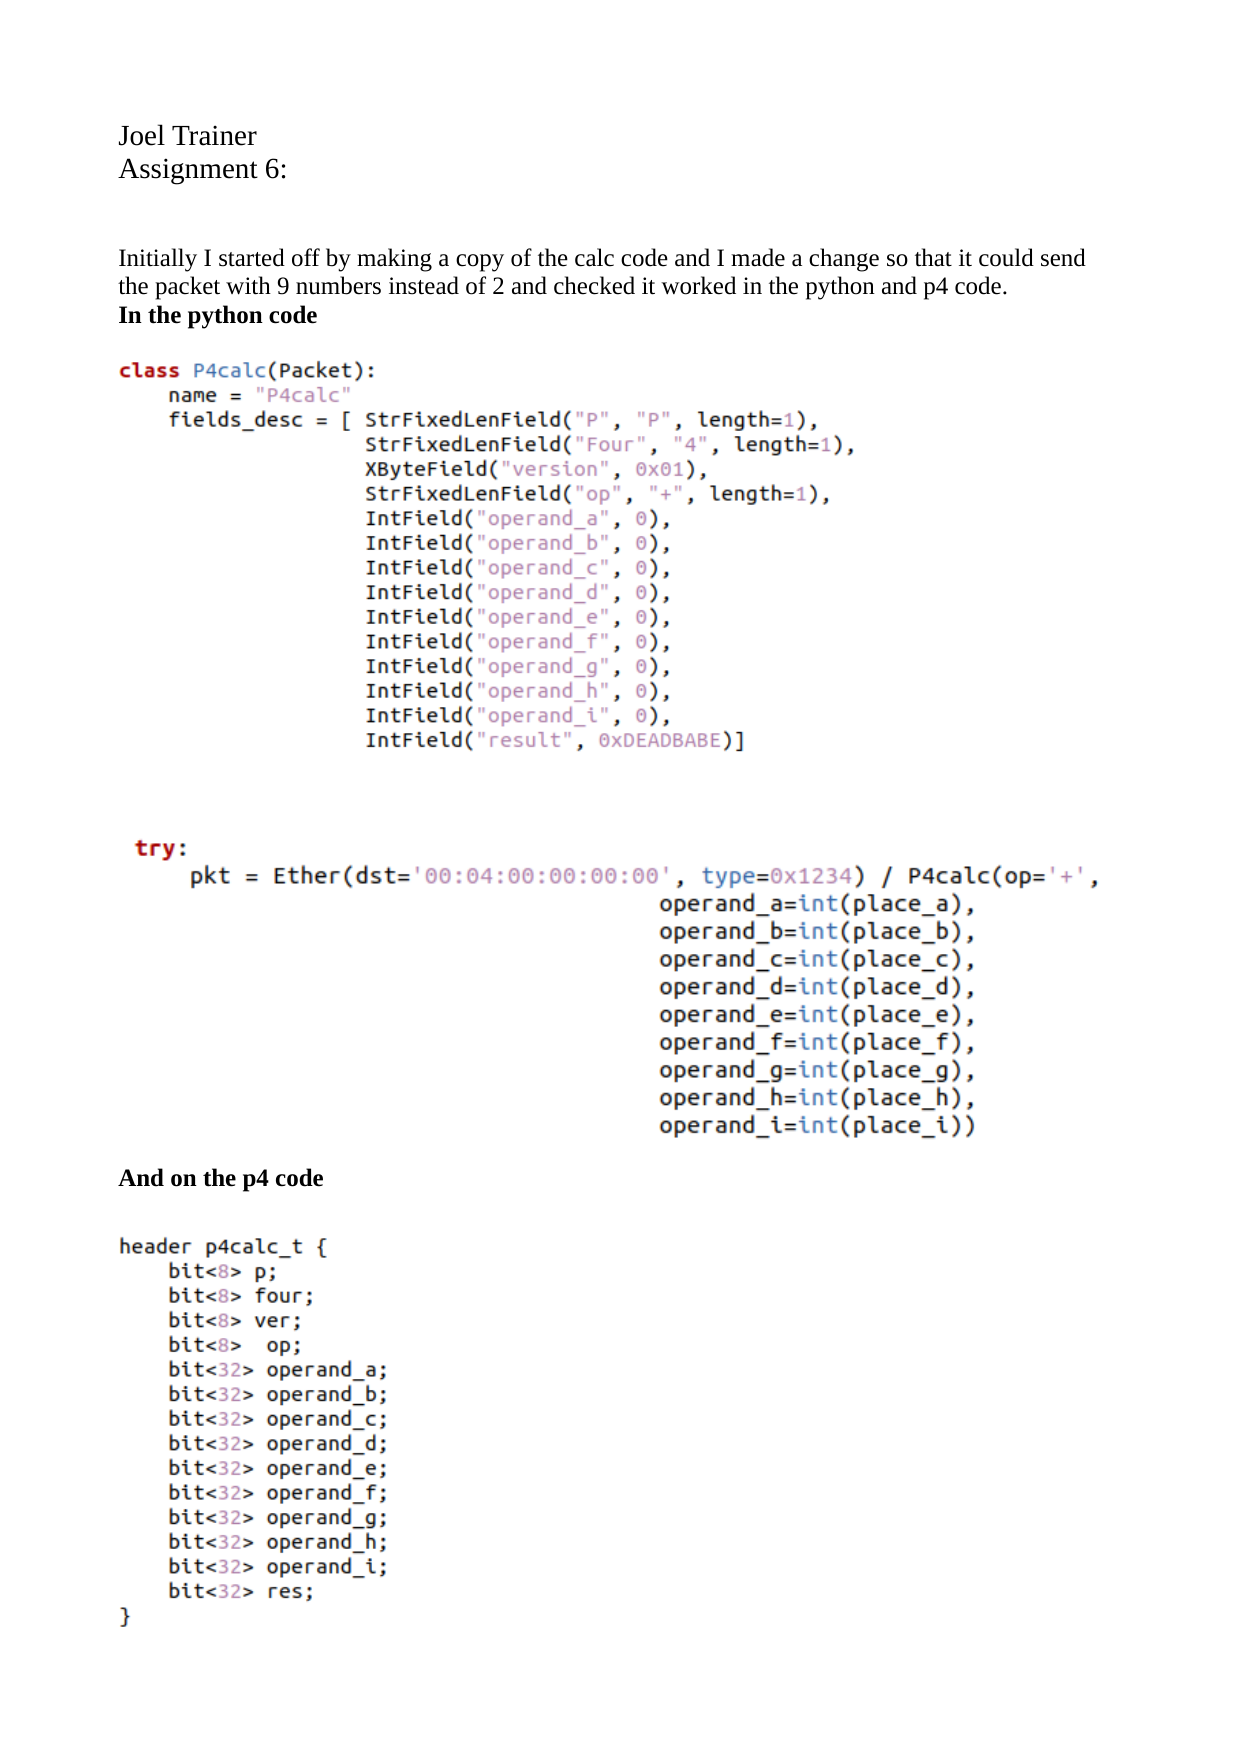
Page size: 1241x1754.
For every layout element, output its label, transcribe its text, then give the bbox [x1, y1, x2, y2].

picture [118, 1229, 1123, 1631]
text In the python code [118, 300, 1122, 329]
picture [118, 357, 1123, 780]
text Joel Trainer [118, 118, 1122, 152]
picture [118, 836, 1123, 1164]
text And on the p4 code [118, 1164, 1122, 1192]
text Assignment 6: [118, 152, 1122, 185]
text Initially I started off by making a copy of the calc code and I made a change so that it could send the packet with 9 numbers instead of 2 and checked it worked in the python and p4 code. [118, 243, 1122, 300]
